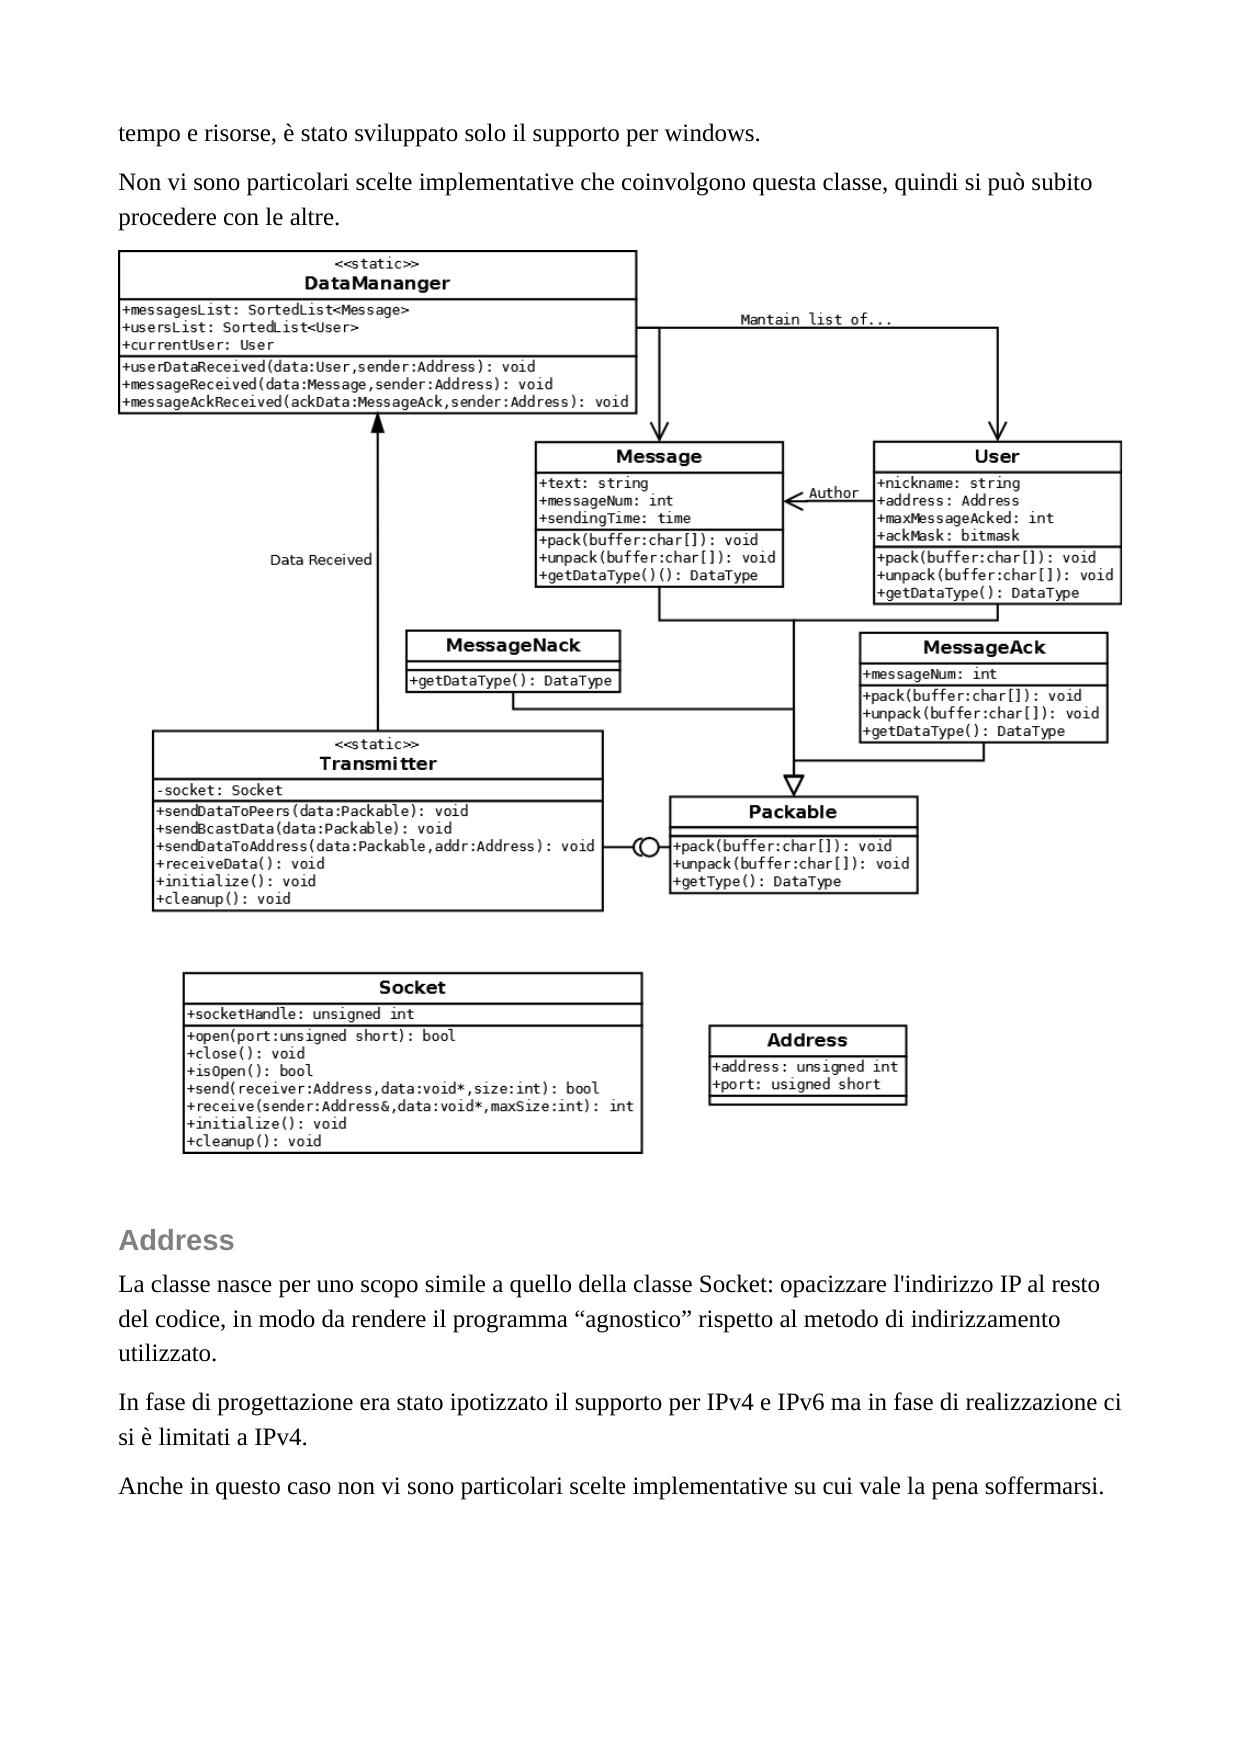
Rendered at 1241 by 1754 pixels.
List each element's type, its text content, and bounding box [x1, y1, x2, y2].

subtitle Address [118, 1223, 1122, 1257]
text Non vi sono particolari scelte implementative che coinvolgono questa classe, quindi si può subito procedere con le altre. [118, 167, 1122, 230]
text In fase di progettazione era stato ipotizzato il supporto per IPv4 e IPv6 ma in fase di realizzazione ci si è limitati a IPv4. [118, 1387, 1122, 1450]
text Anche in questo caso non vi sono particolari scelte implementative su cui vale la pena soffermarsi. [118, 1471, 1122, 1499]
text La classe nasce per uno scopo simile a quello della classe Socket: opacizzare l'indirizzo IP al resto del codice, in modo da rendere il programma “agnostico” rispetto al metodo di indirizzamento utilizzato. [118, 1269, 1122, 1367]
text tempo e risorse, è stato sviluppato solo il supporto per windows. [118, 118, 1122, 147]
picture [118, 250, 1123, 1154]
